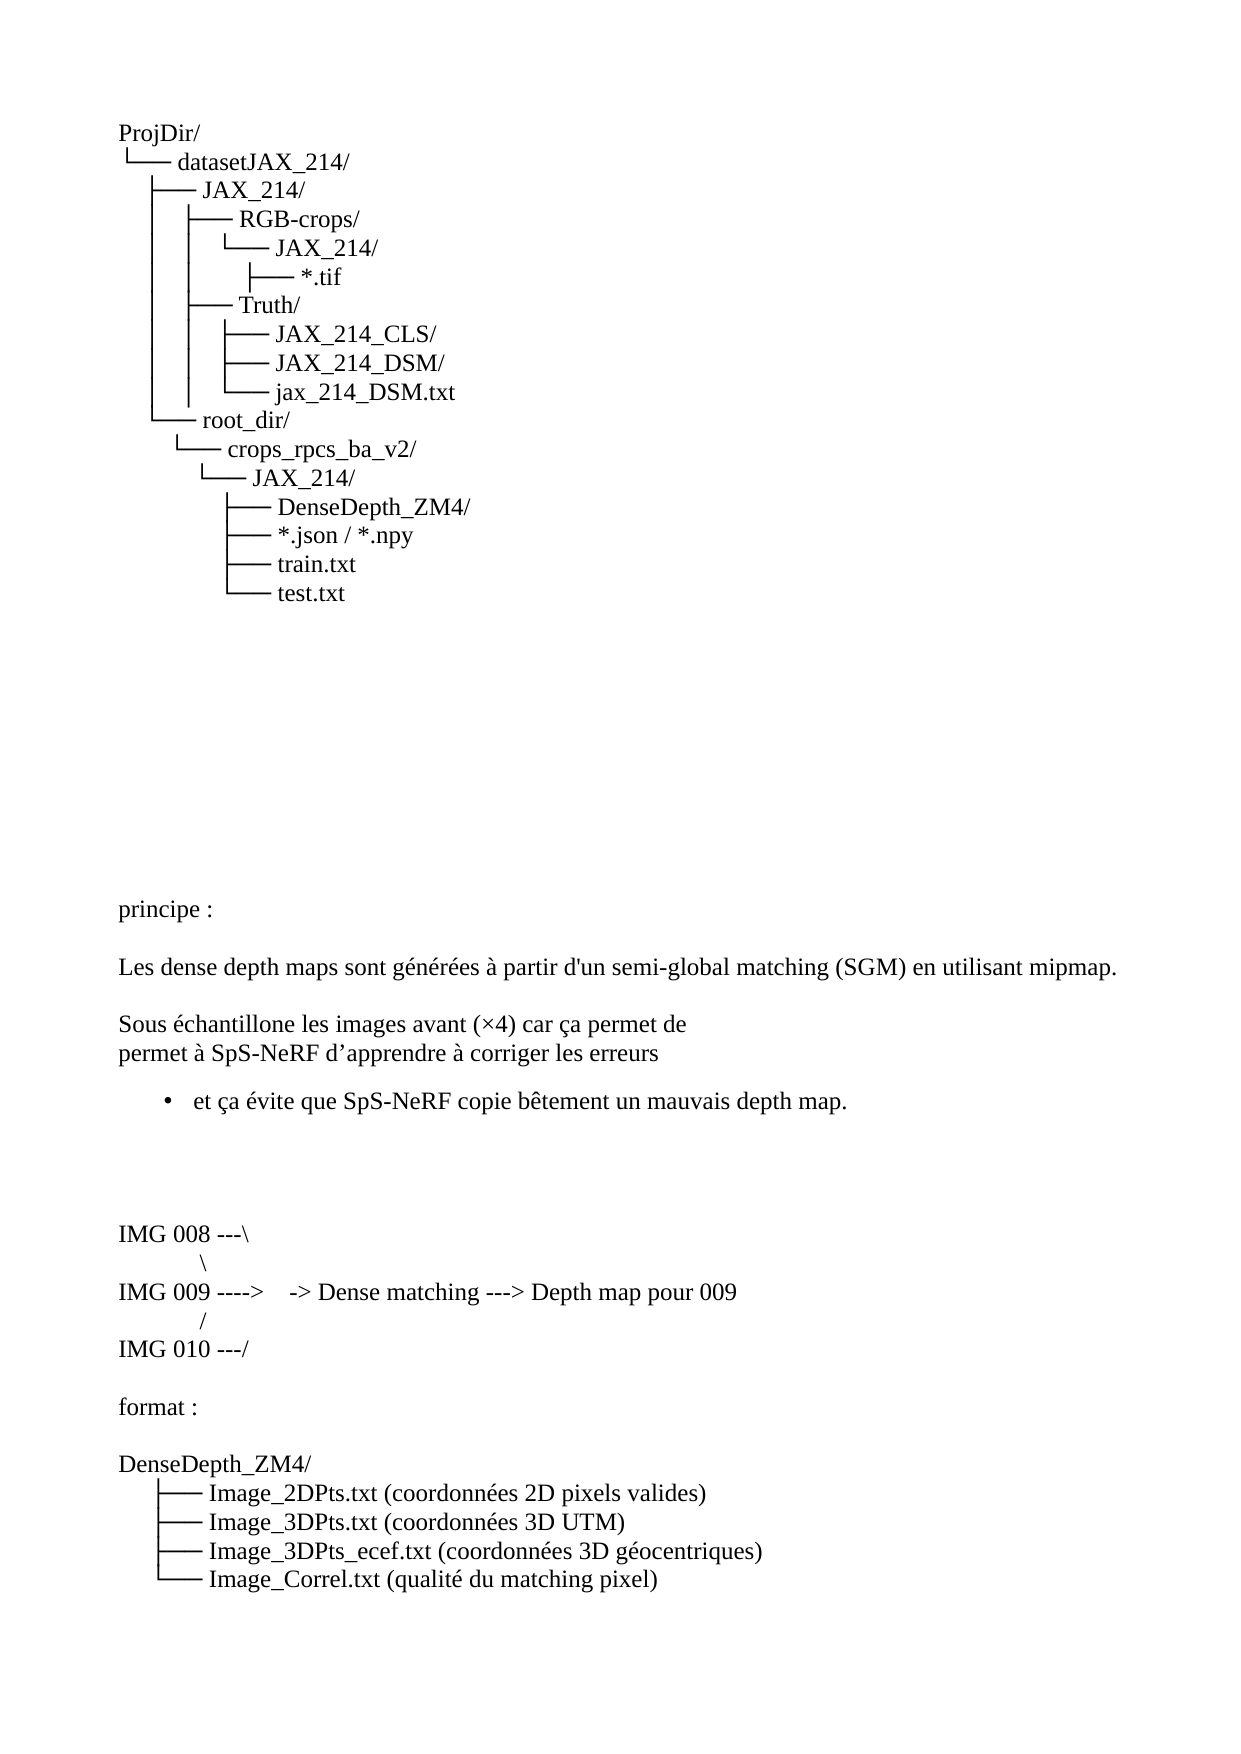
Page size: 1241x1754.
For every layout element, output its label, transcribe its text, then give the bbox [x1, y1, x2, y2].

text ├── Image_3DPts.txt (coordonnées 3D UTM) [118, 1507, 157, 1536]
text ├── DenseDepth_ZM4/ [228, 492, 1122, 521]
text │ │ ├── JAX_214_CLS/ [153, 319, 187, 348]
text ├── Image_2DPts.txt (coordonnées 2D pixels valides) [159, 1478, 1122, 1507]
text │ │ ├── JAX_214_CLS/ [226, 319, 1122, 348]
text │ │ └── jax_214_DSM.txt [189, 377, 1122, 406]
text ├── train.txt [118, 549, 226, 578]
text Les dense depth maps sont générées à partir d'un semi-global matching (SGM) en utilisant mipmap. [118, 952, 1122, 981]
text ├── *.json / *.npy [118, 521, 226, 549]
text ├── JAX_214/ [153, 176, 1122, 204]
text ├── Image_3DPts.txt (coordonnées 3D UTM) [159, 1507, 1122, 1536]
text IMG 010 ---/ [118, 1334, 1122, 1363]
text └── root_dir/ [118, 406, 1122, 434]
text │ ├── Truth/ [118, 291, 151, 319]
text └── crops_rpcs_ba_v2/ [118, 434, 1122, 463]
text ├── Image_3DPts_ecef.txt (coordonnées 3D géocentriques) [159, 1536, 1122, 1564]
text └── Image_Correl.txt (qualité du matching pixel) [118, 1564, 1122, 1593]
text \ [118, 1248, 1122, 1277]
text │ ├── RGB-crops/ [189, 204, 1122, 233]
text / [118, 1306, 1122, 1334]
text ├── *.json / *.npy [228, 521, 1122, 549]
text │ │ ├── *.tif [189, 262, 249, 291]
text DenseDepth_ZM4/ [118, 1449, 1122, 1478]
text │ │ ├── JAX_214_CLS/ [189, 319, 224, 348]
list et ça évite que SpS-NeRF copie bêtement un mauvais depth map. [164, 1086, 1122, 1114]
text │ │ ├── JAX_214_DSM/ [189, 348, 224, 377]
text │ │ ├── *.tif [118, 262, 151, 291]
text ├── JAX_214/ [118, 176, 151, 204]
text permet à SpS-NeRF d’apprendre à corriger les erreurs [118, 1038, 1122, 1067]
text │ │ ├── *.tif [251, 262, 1122, 291]
text │ ├── RGB-crops/ [118, 204, 151, 233]
text └── test.txt [118, 578, 1122, 607]
text │ │ └── JAX_214/ [189, 233, 1122, 262]
text │ │ ├── JAX_214_CLS/ [118, 319, 151, 348]
text │ │ └── jax_214_DSM.txt [153, 377, 187, 406]
text │ │ ├── JAX_214_DSM/ [153, 348, 187, 377]
text └── datasetJAX_214/ [118, 147, 1122, 176]
text IMG 009 ----> -> Dense matching ---> Depth map pour 009 [118, 1277, 1122, 1306]
text │ │ ├── JAX_214_DSM/ [226, 348, 1122, 377]
text Sous échantillone les images avant (×4) car ça permet de [118, 1009, 1122, 1038]
text │ ├── RGB-crops/ [153, 204, 187, 233]
text ├── train.txt [228, 549, 1122, 578]
text │ │ └── JAX_214/ [118, 233, 151, 262]
text │ │ └── jax_214_DSM.txt [118, 377, 151, 406]
text │ │ └── JAX_214/ [153, 233, 187, 262]
text ├── DenseDepth_ZM4/ [118, 492, 226, 521]
text │ │ ├── JAX_214_DSM/ [118, 348, 151, 377]
text IMG 008 ---\ [118, 1219, 1122, 1248]
text └── JAX_214/ [118, 463, 1122, 492]
text │ │ ├── *.tif [153, 262, 187, 291]
text principe : [118, 894, 1122, 923]
text │ ├── Truth/ [153, 291, 187, 319]
text ├── Image_2DPts.txt (coordonnées 2D pixels valides) [118, 1478, 157, 1507]
text format : [118, 1392, 1122, 1421]
text ProjDir/ [118, 118, 1122, 147]
text │ ├── Truth/ [189, 291, 1122, 319]
